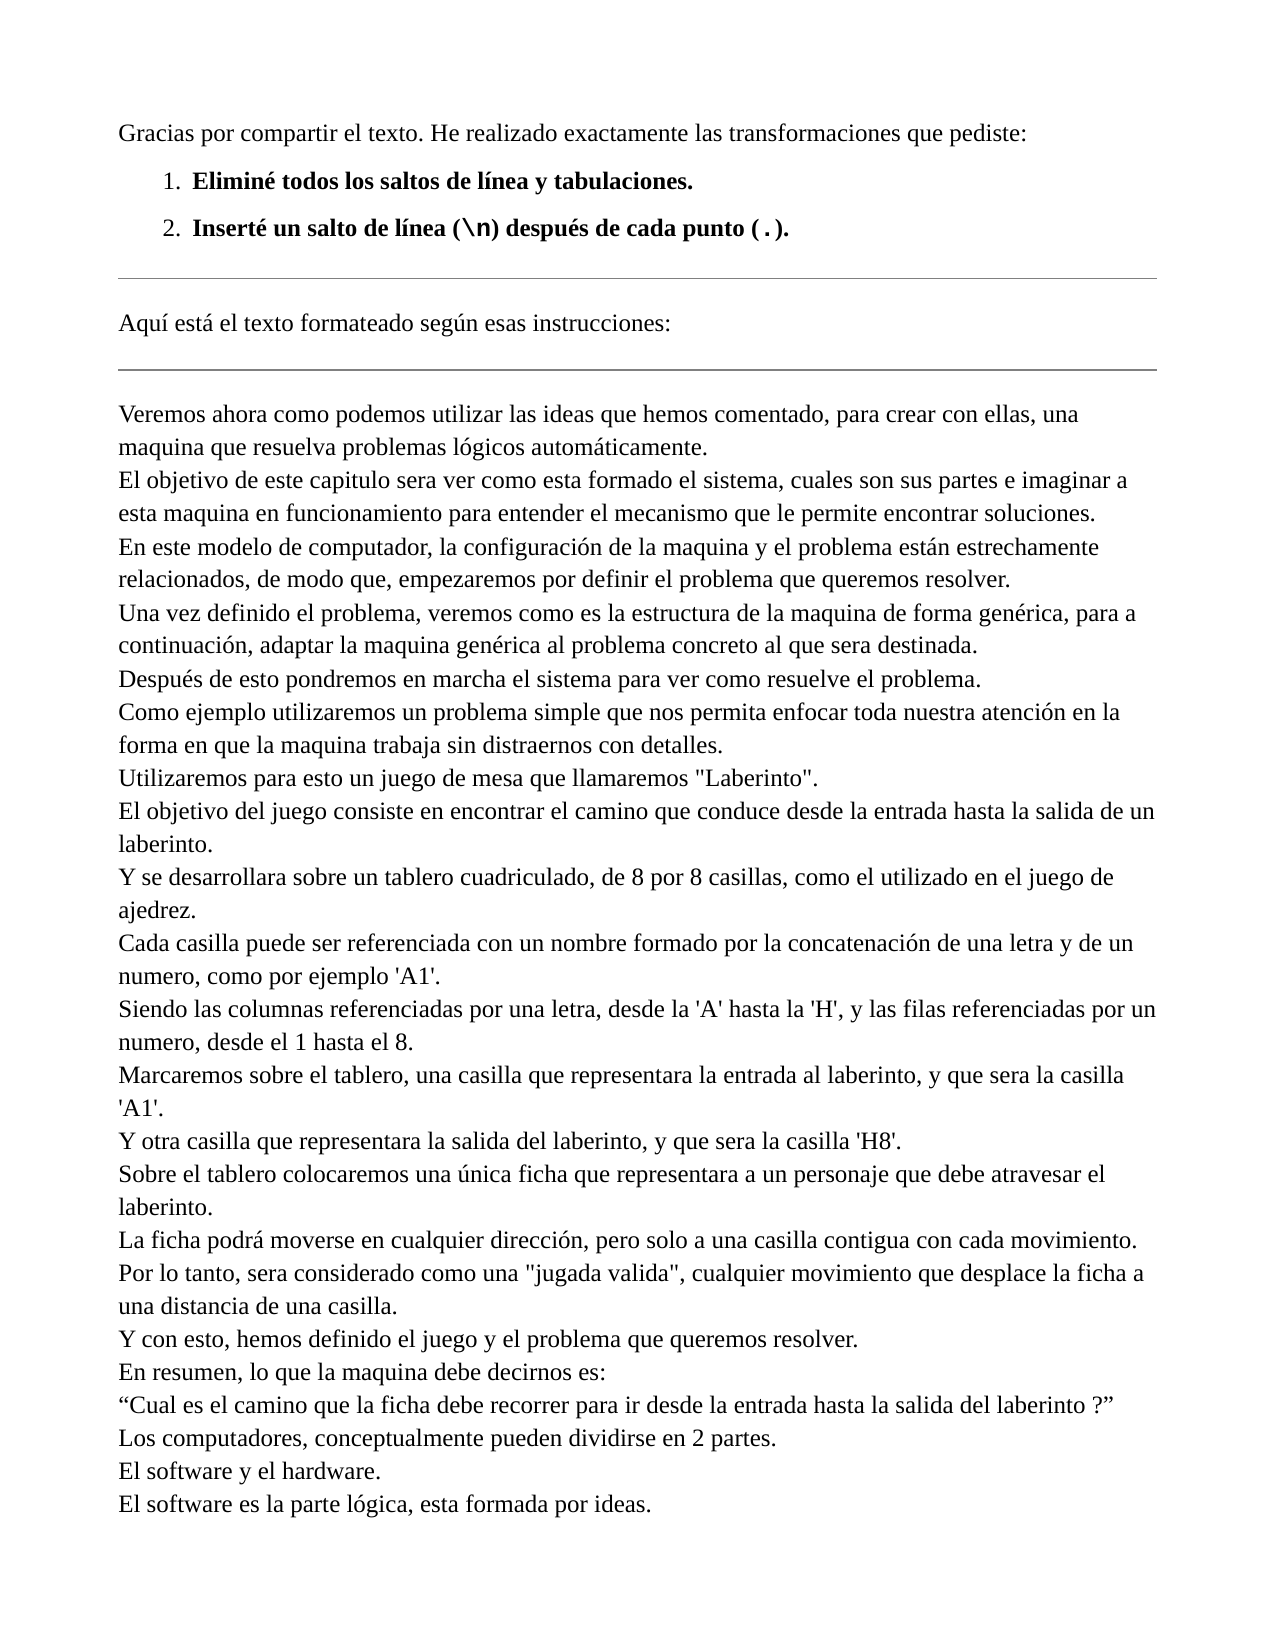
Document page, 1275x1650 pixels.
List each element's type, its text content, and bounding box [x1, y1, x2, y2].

text Aquí está el texto formateado según esas instrucciones: [118, 308, 1157, 336]
text Veremos ahora como podemos utilizar las ideas que hemos comentado, para crear con ellas, una maquina que resuelva problemas lógicos automáticamente. El objetivo de este capitulo sera ver como esta formado el sistema, cuales son sus partes e imaginar a esta maquina en funcionamiento para entender el mecanismo que le permite encontrar soluciones. En este modelo de computador, la configuración de la maquina y el problema están estrechamente relacionados, de modo que, empezaremos por definir el problema que queremos resolver. Una vez definido el problema, veremos como es la estructura de la maquina de forma genérica, para a continuación, adaptar la maquina genérica al problema concreto al que sera destinada. Después de esto pondremos en marcha el sistema para ver como resuelve el problema. Como ejemplo utilizaremos un problema simple que nos permita enfocar toda nuestra atención en la forma en que la maquina trabaja sin distraernos con detalles. Utilizaremos para esto un juego de mesa que llamaremos "Laberinto". El objetivo del juego consiste en encontrar el camino que conduce desde la entrada hasta la salida de un laberinto. Y se desarrollara sobre un tablero cuadriculado, de 8 por 8 casillas, como el utilizado en el juego de ajedrez. Cada casilla puede ser referenciada con un nombre formado por la concatenación de una letra y de un numero, como por ejemplo 'A1'. Siendo las columnas referenciadas por una letra, desde la 'A' hasta la 'H', y las filas referenciadas por un numero, desde el 1 hasta el 8. Marcaremos sobre el tablero, una casilla que representara la entrada al laberinto, y que sera la casilla 'A1'. Y otra casilla que representara la salida del laberinto, y que sera la casilla 'H8'. Sobre el tablero colocaremos una única ficha que representara a un personaje que debe atravesar el laberinto. La ficha podrá moverse en cualquier dirección, pero solo a una casilla contigua con cada movimiento. Por lo tanto, sera considerado como una "jugada valida", cualquier movimiento que desplace la ficha a una distancia de una casilla. Y con esto, hemos definido el juego y el problema que queremos resolver. En resumen, lo que la maquina debe decirnos es: “Cual es el camino que la ficha debe recorrer para ir desde la entrada hasta la salida del laberinto ?” Los computadores, conceptualmente pueden dividirse en 2 partes. El software y el hardware. El software es la parte lógica, esta formada por ideas. [118, 399, 1157, 1518]
list Inserté un salto de línea (\n) después de cada punto (.). [162, 213, 1157, 244]
text Gracias por compartir el texto. He realizado exactamente las transformaciones que pediste: [118, 118, 1157, 147]
list Eliminé todos los saltos de línea y tabulaciones. [162, 166, 1157, 194]
